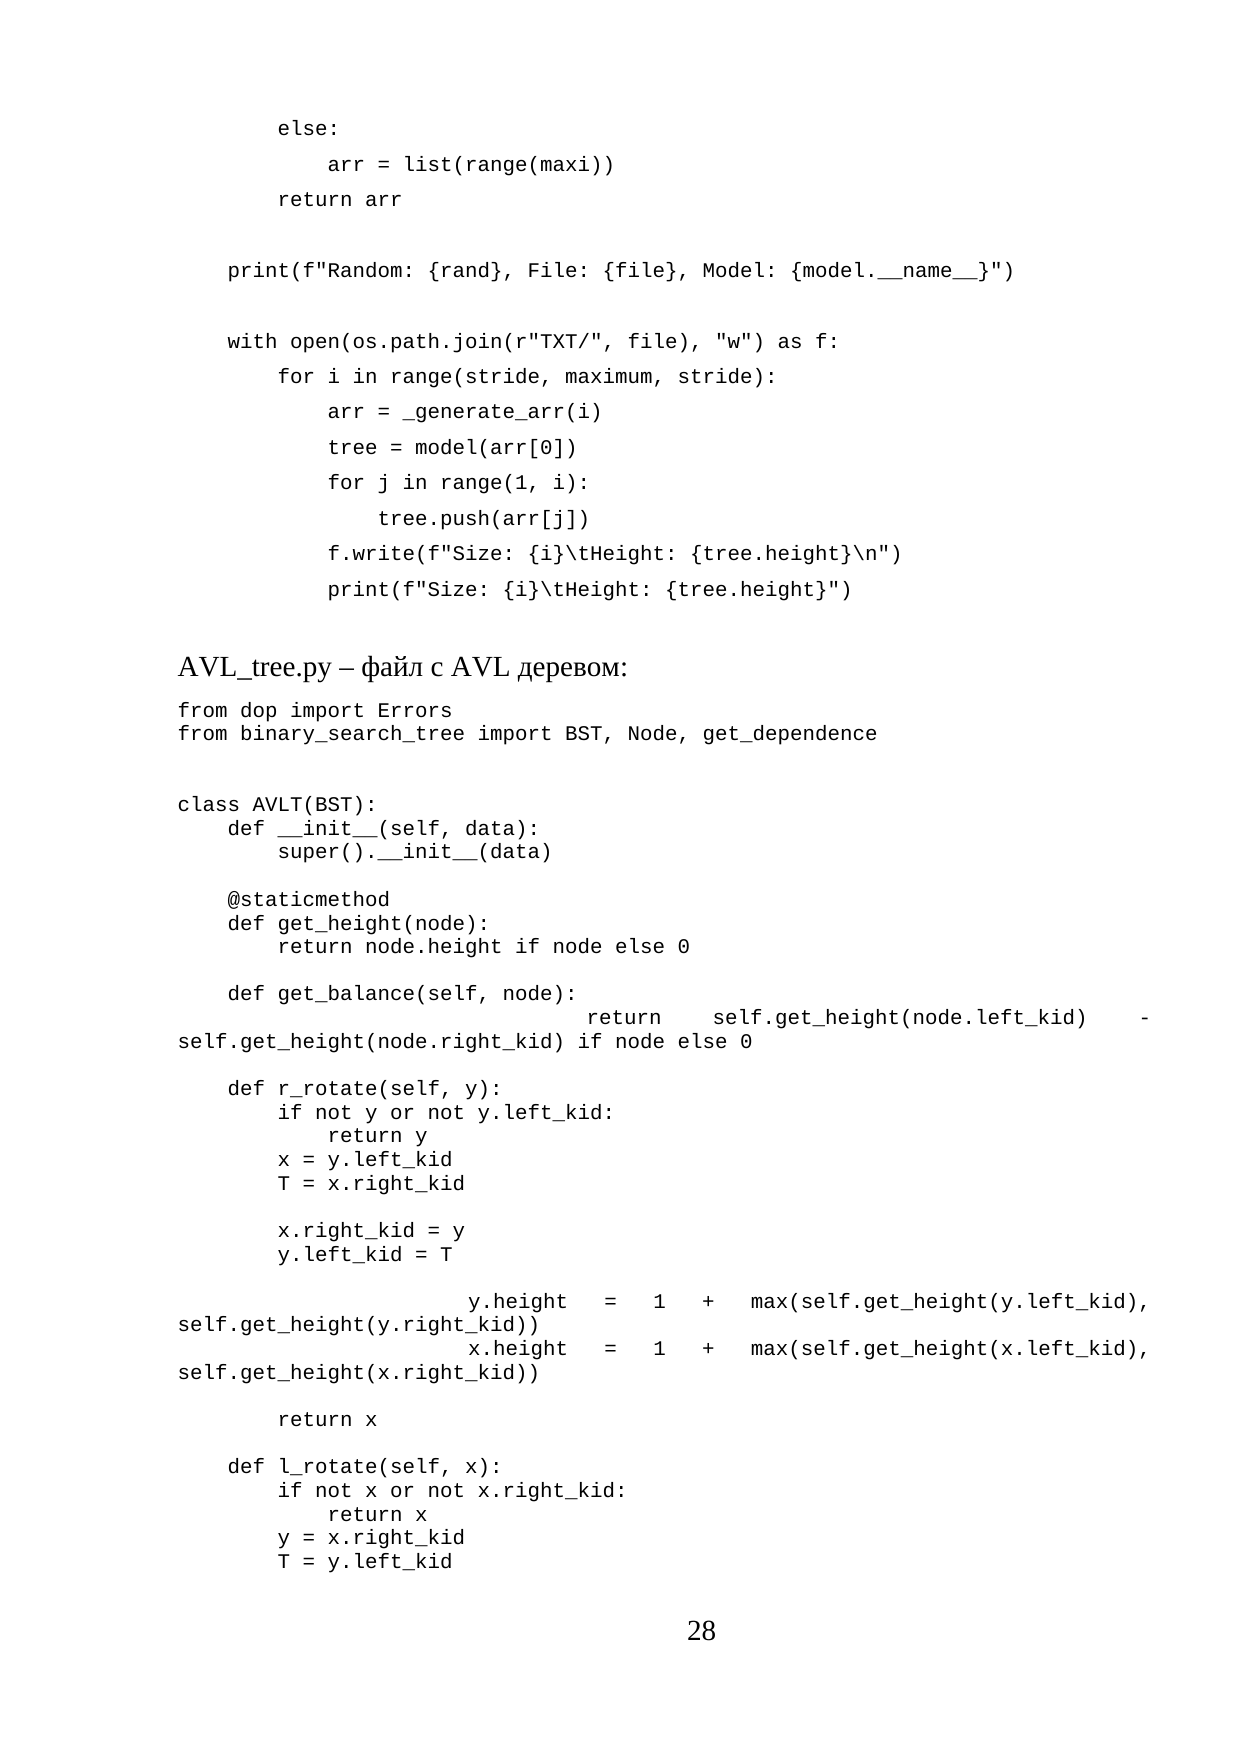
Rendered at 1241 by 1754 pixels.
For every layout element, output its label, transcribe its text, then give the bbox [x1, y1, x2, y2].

text arr = _generate_arr(i) [177, 401, 1152, 425]
text from binary_search_tree import BST, Node, get_dependence [177, 723, 1152, 747]
text class AVLT(BST): [177, 794, 1152, 818]
text tree.push(arr[j]) [177, 508, 1152, 531]
text for j in range(1, i): [177, 472, 1152, 496]
text if not y or not y.left_kid: [177, 1102, 1152, 1125]
text y.left_kid = T [177, 1243, 1152, 1267]
text x.right_kid = y [177, 1220, 1152, 1243]
text from dop import Errors [177, 700, 1152, 723]
text f.write(f"Size: {i}\tHeight: {tree.height}\n") [177, 543, 1152, 567]
text return x [177, 1504, 1152, 1527]
text def r_rotate(self, y): [177, 1078, 1152, 1102]
text return x [177, 1409, 1152, 1433]
text with open(os.path.join(r"TXT/", file), "w") as f: [177, 331, 1152, 354]
text def get_balance(self, node): [177, 983, 1152, 1007]
text print(f"Random: {rand}, File: {file}, Model: {model.__name__}") [177, 260, 1152, 283]
text x.height = 1 + max(self.get_height(x.left_kid), self.get_height(x.right_kid)) [177, 1338, 1152, 1385]
text AVL_tree.py – файл с AVL деревом: [177, 649, 1152, 683]
text y = x.right_kid [177, 1527, 1152, 1551]
text if not x or not x.right_kid: [177, 1480, 1152, 1504]
text for i in range(stride, maximum, stride): [177, 366, 1152, 390]
text arr = list(range(maxi)) [177, 153, 1152, 177]
text return node.height if node else 0 [177, 936, 1152, 960]
text return y [177, 1125, 1152, 1149]
text tree = model(arr[0]) [177, 437, 1152, 461]
text super().__init__(data) [177, 842, 1152, 865]
text T = y.left_kid [177, 1551, 1152, 1574]
text return self.get_height(node.left_kid) - self.get_height(node.right_kid) if node else 0 [177, 1007, 1152, 1054]
text T = x.right_kid [177, 1173, 1152, 1196]
text def __init__(self, data): [177, 818, 1152, 842]
text @staticmethod [177, 889, 1152, 912]
text y.height = 1 + max(self.get_height(y.left_kid), self.get_height(y.right_kid)) [177, 1291, 1152, 1338]
text def get_height(node): [177, 912, 1152, 936]
text else: [177, 118, 1152, 142]
text def l_rotate(self, x): [177, 1456, 1152, 1480]
text x = y.left_kid [177, 1149, 1152, 1173]
text print(f"Size: {i}\tHeight: {tree.height}") [177, 578, 1152, 602]
text return arr [177, 189, 1152, 213]
